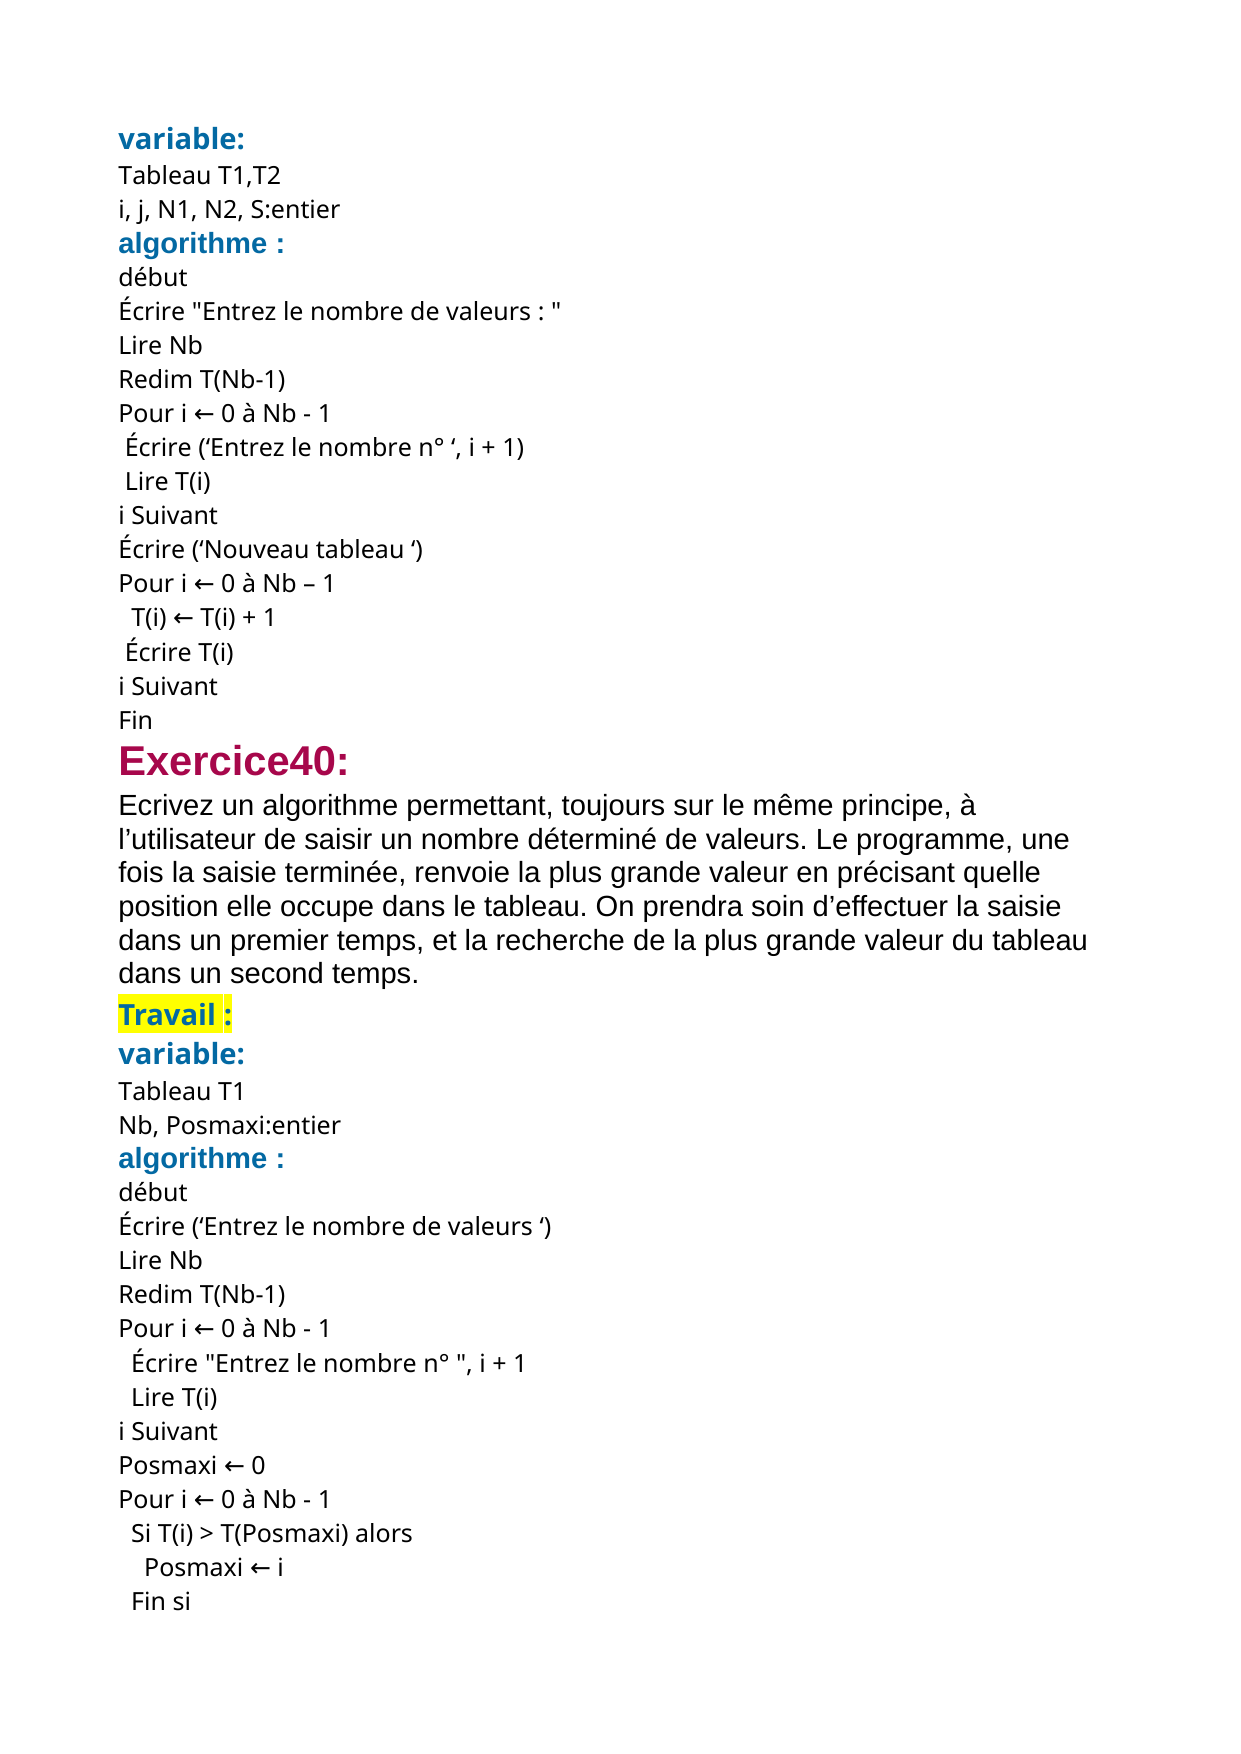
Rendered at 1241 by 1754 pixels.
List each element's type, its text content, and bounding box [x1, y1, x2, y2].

text début Écrire "Entrez le nombre de valeurs : " Lire Nb Redim T(Nb-1) Pour i ← 0 à Nb - 1 Écrire (‘Entrez le nombre n° ‘, i + 1) Lire T(i) i Suivant Écrire (‘Nouveau tableau ‘) Pour i ← 0 à Nb – 1 T(i) ← T(i) + 1 Écrire T(i) i Suivant Fin [118, 259, 1122, 736]
text Nb, Posmaxi:entier algorithme : [118, 1107, 1122, 1175]
text début [118, 1175, 1122, 1209]
text Ecrivez un algorithme permettant, toujours sur le même principe, à l’utilisateur de saisir un nombre déterminé de valeurs. Le programme, une fois la saisie terminée, renvoie la plus grande valeur en précisant quelle position elle occupe dans le tableau. On prendra soin d’effectuer la saisie dans un premier temps, et la recherche de la plus grande valeur du tableau dans un second temps. [118, 788, 1122, 990]
text Exercice40: [118, 736, 1122, 784]
text Écrire (‘Entrez le nombre de valeurs ‘) Lire Nb Redim T(Nb-1) Pour i ← 0 à Nb - 1 Écrire "Entrez le nombre n° ", i + 1 Lire T(i) i Suivant Posmaxi ← 0 Pour i ← 0 à Nb - 1 Si T(i) > T(Posmaxi) alors Posmaxi ← i Fin si [118, 1209, 1122, 1618]
text i, j, N1, N2, S:entier algorithme : [118, 192, 1122, 259]
text variable: Tableau T1,T2 [118, 118, 1122, 192]
text variable: Tableau T1 [118, 1033, 1122, 1107]
text Travail : [118, 994, 1122, 1033]
